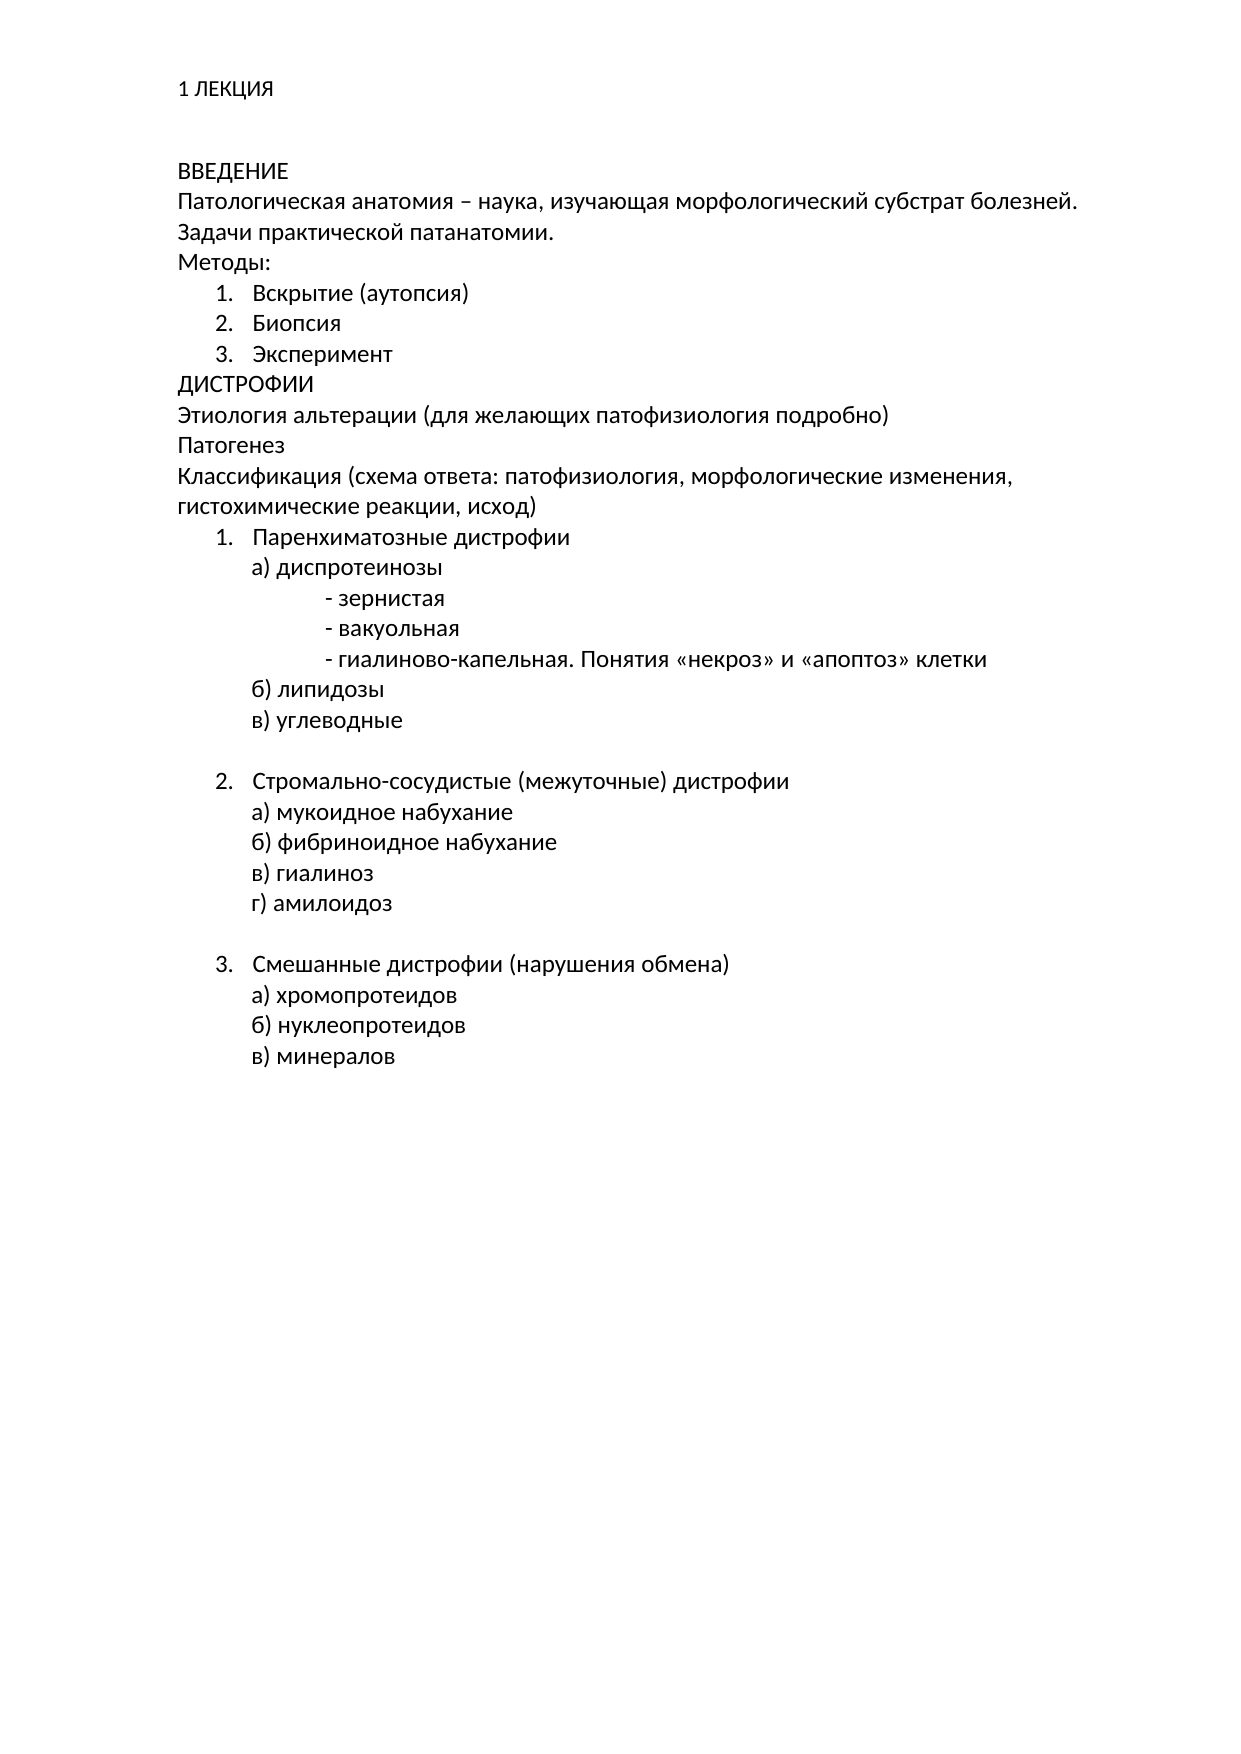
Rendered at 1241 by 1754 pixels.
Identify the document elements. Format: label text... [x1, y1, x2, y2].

text в) минералов [251, 1040, 1152, 1070]
list Стромально-сосудистые (межуточные) дистрофии [215, 765, 1152, 796]
text в) гиалиноз [251, 857, 1152, 887]
text Классификация (схема ответа: патофизиология, морфологические изменения, гистохимические реакции, исход) [177, 460, 1152, 521]
text Задачи практической патанатомии. [177, 216, 1152, 246]
text Этиология альтерации (для желающих патофизиология подробно) [177, 399, 1152, 429]
list Паренхиматозные дистрофии [215, 521, 1152, 552]
text Патологическая анатомия – наука, изучающая морфологический субстрат болезней. [177, 185, 1152, 216]
text б) фибриноидное набухание [251, 826, 1152, 857]
text - гиалиново-капельная. Понятия «некроз» и «апоптоз» клетки [325, 643, 1152, 674]
text б) нуклеопротеидов [251, 1009, 1152, 1040]
text Методы: [177, 246, 1152, 277]
text ДИСТРОФИИ [177, 368, 1152, 399]
text а) диспротеинозы [251, 552, 1152, 582]
text в) углеводные [251, 704, 1152, 735]
list Смешанные дистрофии (нарушения обмена) [215, 948, 1152, 979]
text б) липидозы [251, 674, 1152, 704]
list Биопсия [215, 307, 1152, 338]
text Патогенез [177, 429, 1152, 460]
text ВВЕДЕНИЕ [177, 155, 1152, 185]
text - вакуольная [325, 613, 1152, 643]
list Вскрытие (аутопсия) [215, 277, 1152, 307]
list Эксперимент [215, 338, 1152, 368]
text а) хромопротеидов [251, 979, 1152, 1009]
text г) амилоидоз [251, 887, 1152, 918]
text - зернистая [325, 582, 1152, 613]
text а) мукоидное набухание [251, 796, 1152, 826]
